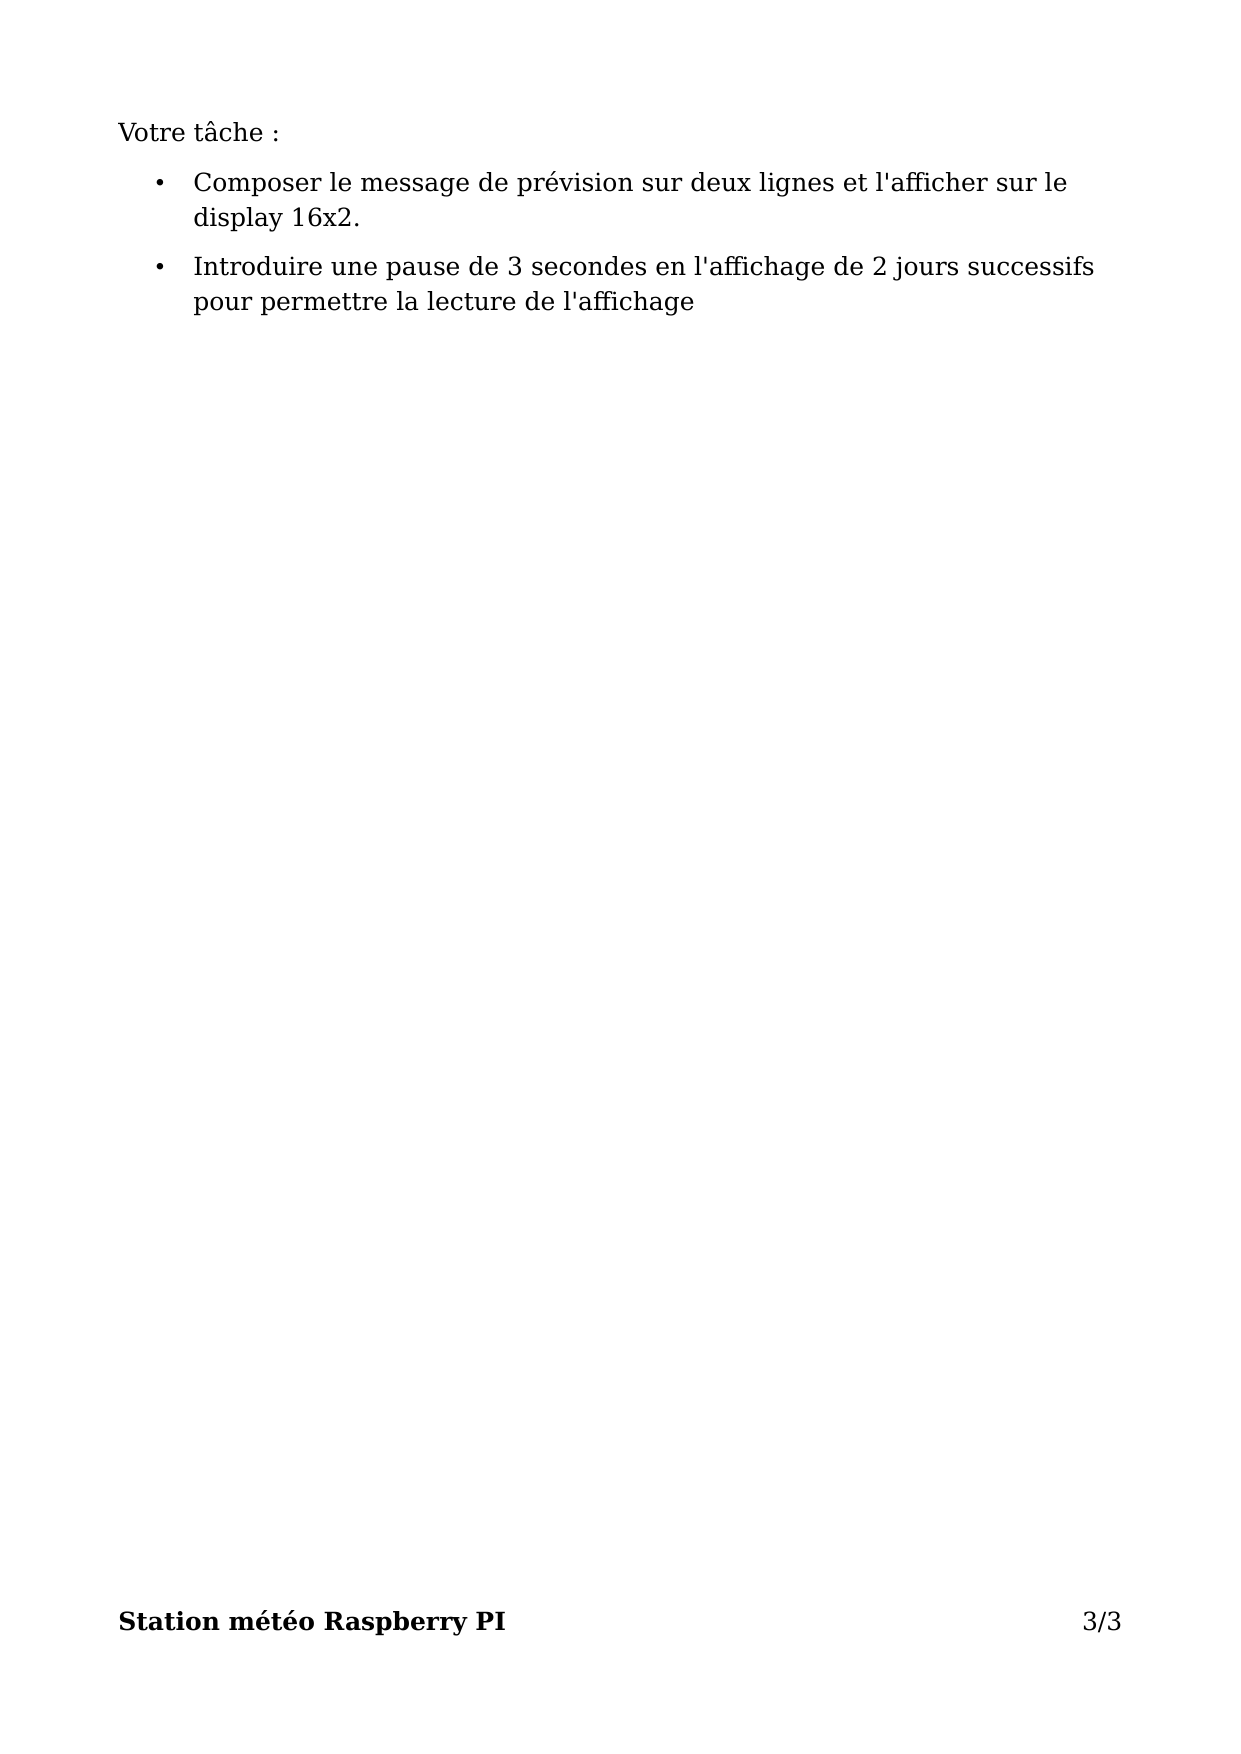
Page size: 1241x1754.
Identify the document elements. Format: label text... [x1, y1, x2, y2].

text Votre tâche : [118, 118, 1122, 147]
list Composer le message de prévision sur deux lignes et l'afficher sur le display 16x2. [156, 168, 1122, 232]
list Introduire une pause de 3 secondes en l'affichage de 2 jours successifs pour permettre la lecture de l'affichage [156, 252, 1122, 316]
